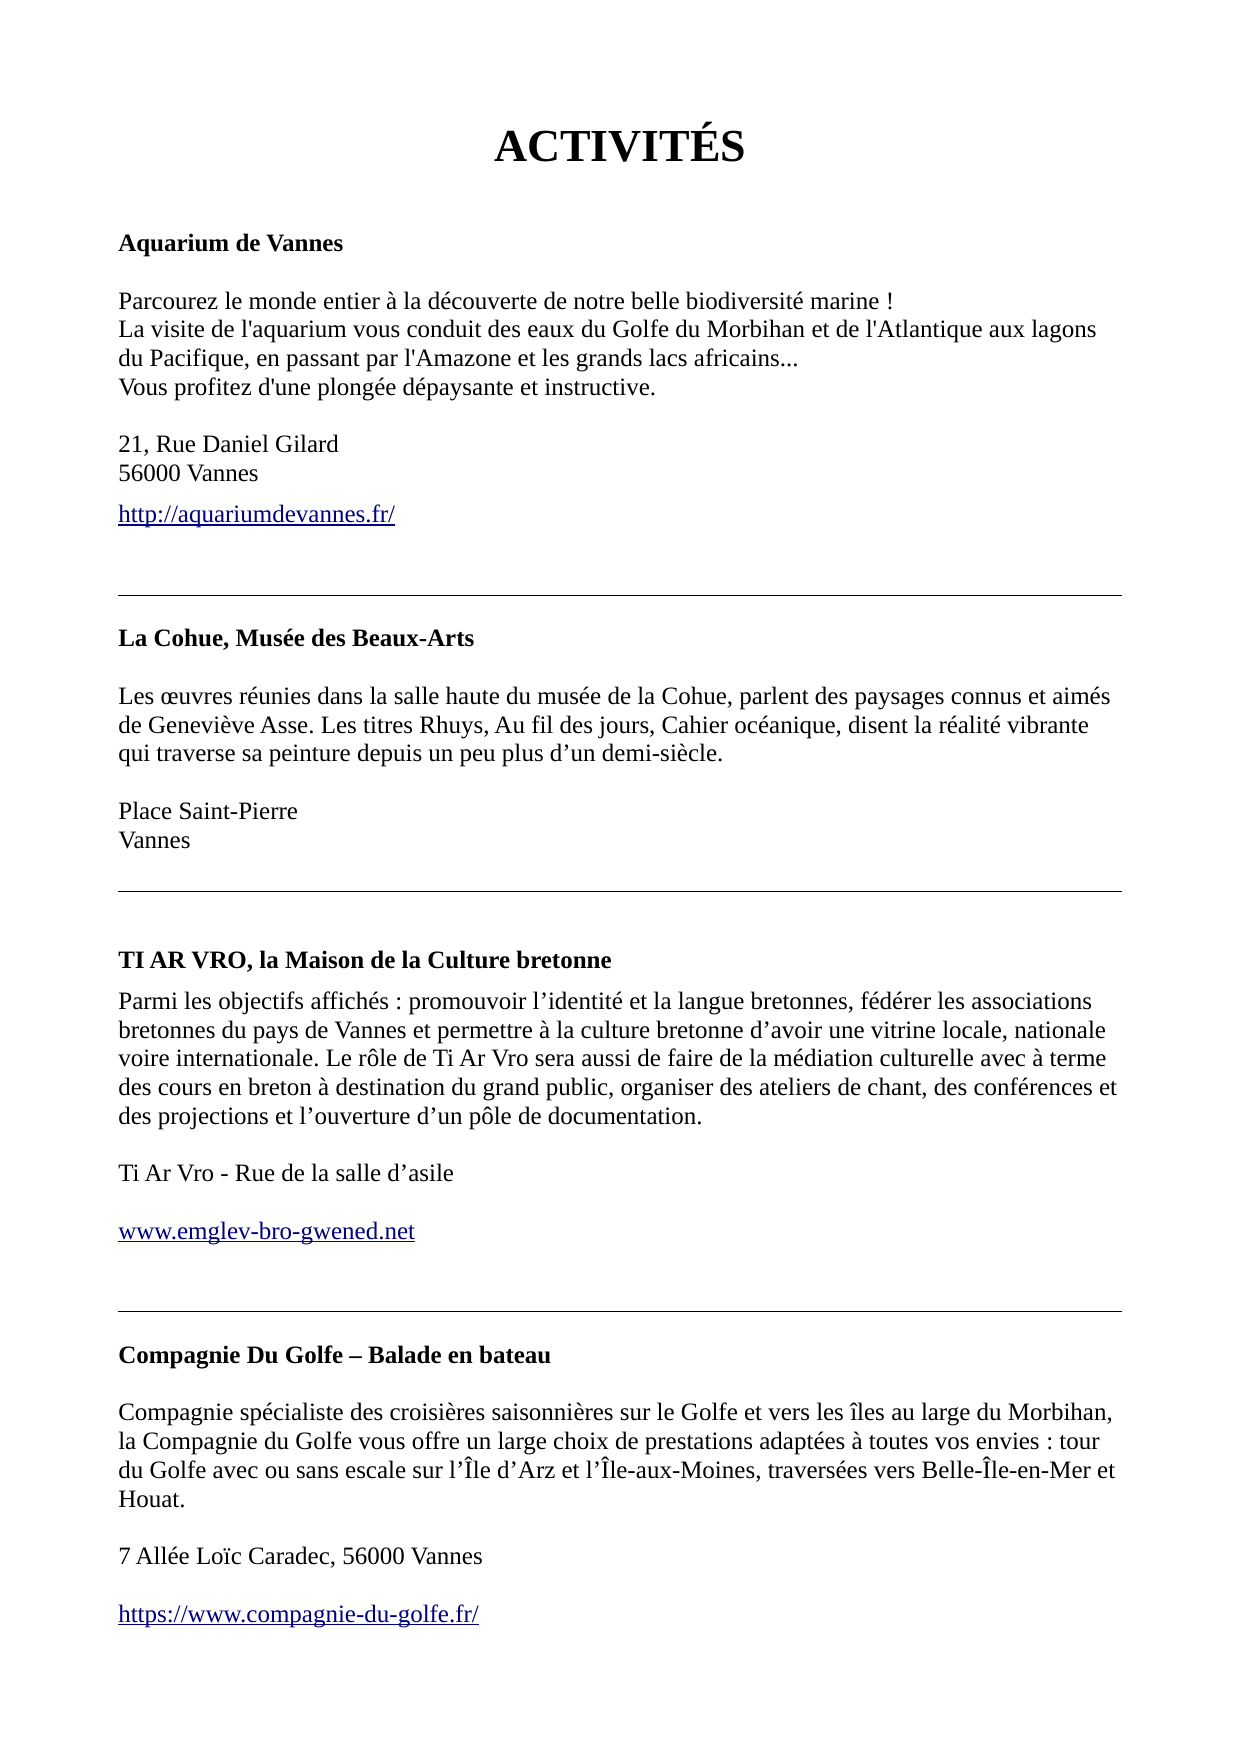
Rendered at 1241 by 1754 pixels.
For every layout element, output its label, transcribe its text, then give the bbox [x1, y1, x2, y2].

text https://www.compagnie-du-golfe.fr/ [118, 1599, 1122, 1627]
text Parmi les objectifs affichés : promouvoir l’identité et la langue bretonnes, fédérer les associations bretonnes du pays de Vannes et permettre à la culture bretonne d’avoir une vitrine locale, nationale voire internationale. Le rôle de Ti Ar Vro sera aussi de faire de la médiation culturelle avec à terme des cours en breton à destination du grand public, organiser des ateliers de chant, des conférences et des projections et l’ouverture d’un pôle de documentation. [118, 986, 1122, 1130]
text www.emglev-bro-gwened.net [118, 1216, 1122, 1245]
text 21, Rue Daniel Gilard [118, 429, 1122, 458]
text Compagnie Du Golfe – Balade en bateau [118, 1340, 1122, 1369]
text 7 Allée Loïc Caradec, 56000 Vannes [118, 1541, 1122, 1570]
text Ti Ar Vro - Rue de la salle d’asile [118, 1158, 1122, 1187]
text Parcourez le monde entier à la découverte de notre belle biodiversité marine ! La visite de l'aquarium vous conduit des eaux du Golfe du Morbihan et de l'Atlantique aux lagons du Pacifique, en passant par l'Amazone et les grands lacs africains... Vous profitez d'une plongée dépaysante et instructive. [118, 286, 1122, 401]
text Place Saint-Pierre Vannes [118, 796, 1122, 853]
text http://aquariumdevannes.fr/ [118, 499, 1122, 528]
text La Cohue, Musée des Beaux-Arts [118, 623, 1122, 652]
text ACTIVITÉS [118, 118, 1122, 171]
text 56000 Vannes [118, 458, 1122, 487]
text Aquarium de Vannes [118, 228, 1122, 257]
text Compagnie spécialiste des croisières saisonnières sur le Golfe et vers les îles au large du Morbihan, la Compagnie du Golfe vous offre un large choix de prestations adaptées à toutes vos envies : tour du Golfe avec ou sans escale sur l’Île d’Arz et l’Île-aux-Moines, traversées vers Belle-Île-en-Mer et Houat. [118, 1397, 1122, 1512]
subtitle TI AR VRO, la Maison de la Culture bretonne [118, 945, 1122, 973]
text Les œuvres réunies dans la salle haute du musée de la Cohue, parlent des paysages connus et aimés de Geneviève Asse. Les titres Rhuys, Au fil des jours, Cahier océanique, disent la réalité vibrante qui traverse sa peinture depuis un peu plus d’un demi-siècle. [118, 681, 1122, 767]
